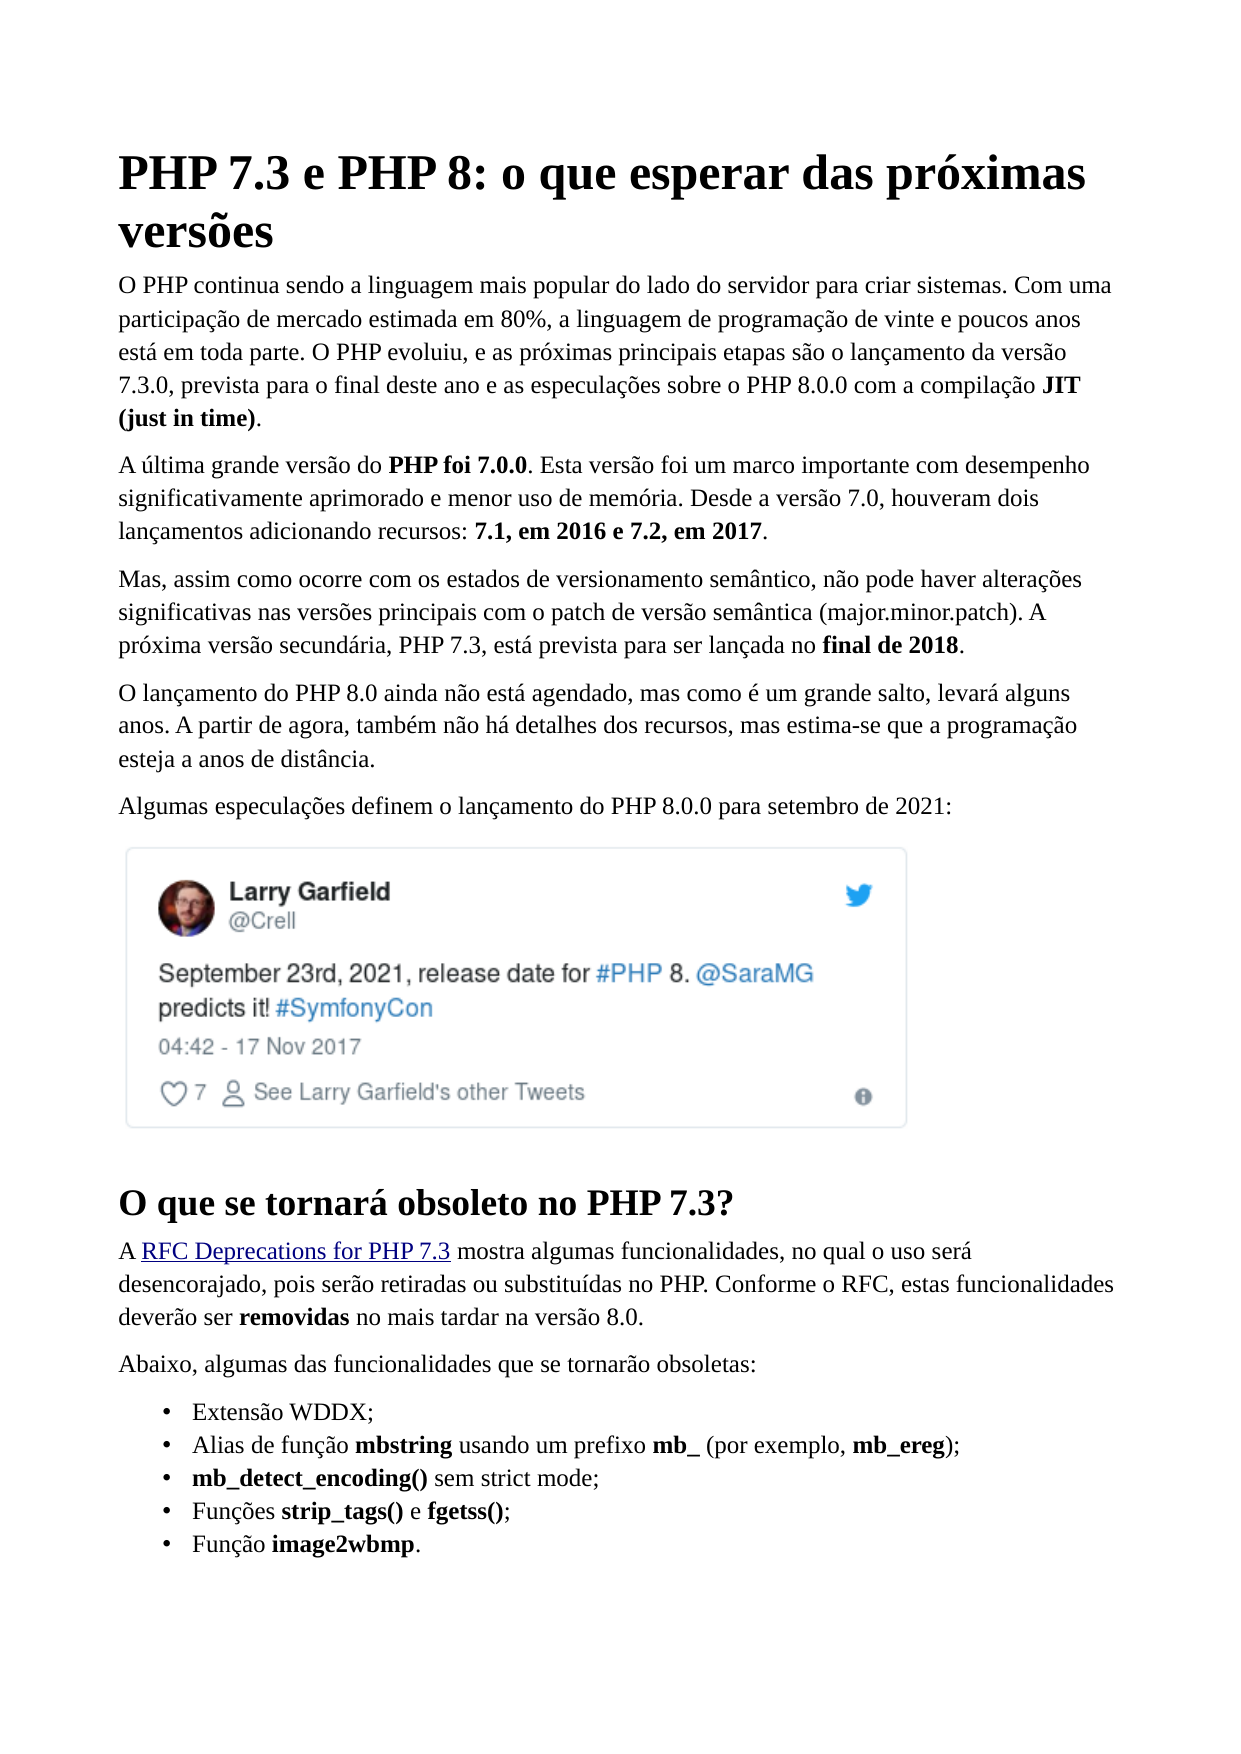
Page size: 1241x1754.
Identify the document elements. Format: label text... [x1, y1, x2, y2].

text O lançamento do PHP 8.0 ainda não está agendado, mas como é um grande salto, levará alguns anos. A partir de agora, também não há detalhes dos recursos, mas estima-se que a programação esteja a anos de distância. [118, 678, 1122, 772]
text Algumas especulações definem o lançamento do PHP 8.0.0 para setembro de 2021: [118, 791, 1122, 820]
text A RFC Deprecations for PHP 7.3 mostra algumas funcionalidades, no qual o uso será desencorajado, pois serão retiradas ou substituídas no PHP. Conforme o RFC, estas funcionalidades deverão ser removidas no mais tardar na versão 8.0. [118, 1236, 1122, 1331]
list Funções strip_tags() e fgetss(); [162, 1496, 1122, 1525]
picture [118, 838, 920, 1141]
text Abaixo, algumas das funcionalidades que se tornarão obsoletas: [118, 1349, 1122, 1378]
list Extensão WDDX; [162, 1397, 1122, 1426]
subtitle O que se tornará obsoleto no PHP 7.3? [118, 1180, 1122, 1223]
text Mas, assim como ocorre com os estados de versionamento semântico, não pode haver alterações significativas nas versões principais com o patch de versão semântica (major.minor.patch). A próxima versão secundária, PHP 7.3, está prevista para ser lançada no final de 2018. [118, 564, 1122, 659]
subtitle PHP 7.3 e PHP 8: o que esperar das próximas versões [118, 143, 1122, 258]
list Função image2wbmp. [162, 1529, 1122, 1558]
text A última grande versão do PHP foi 7.0.0. Esta versão foi um marco importante com desempenho significativamente aprimorado e menor uso de memória. Desde a versão 7.0, houveram dois lançamentos adicionando recursos: 7.1, em 2016 e 7.2, em 2017. [118, 450, 1122, 545]
list mb_detect_encoding() sem strict mode; [162, 1463, 1122, 1492]
list Alias de função mbstring usando um prefixo mb_ (por exemplo, mb_ereg); [162, 1430, 1122, 1459]
text O PHP continua sendo a linguagem mais popular do lado do servidor para criar sistemas. Com uma participação de mercado estimada em 80%, a linguagem de programação de vinte e poucos anos está em toda parte. O PHP evoluiu, e as próximas principais etapas são o lançamento da versão 7.3.0, prevista para o final deste ano e as especulações sobre o PHP 8.0.0 com a compilação JIT (just in time). [118, 271, 1122, 431]
